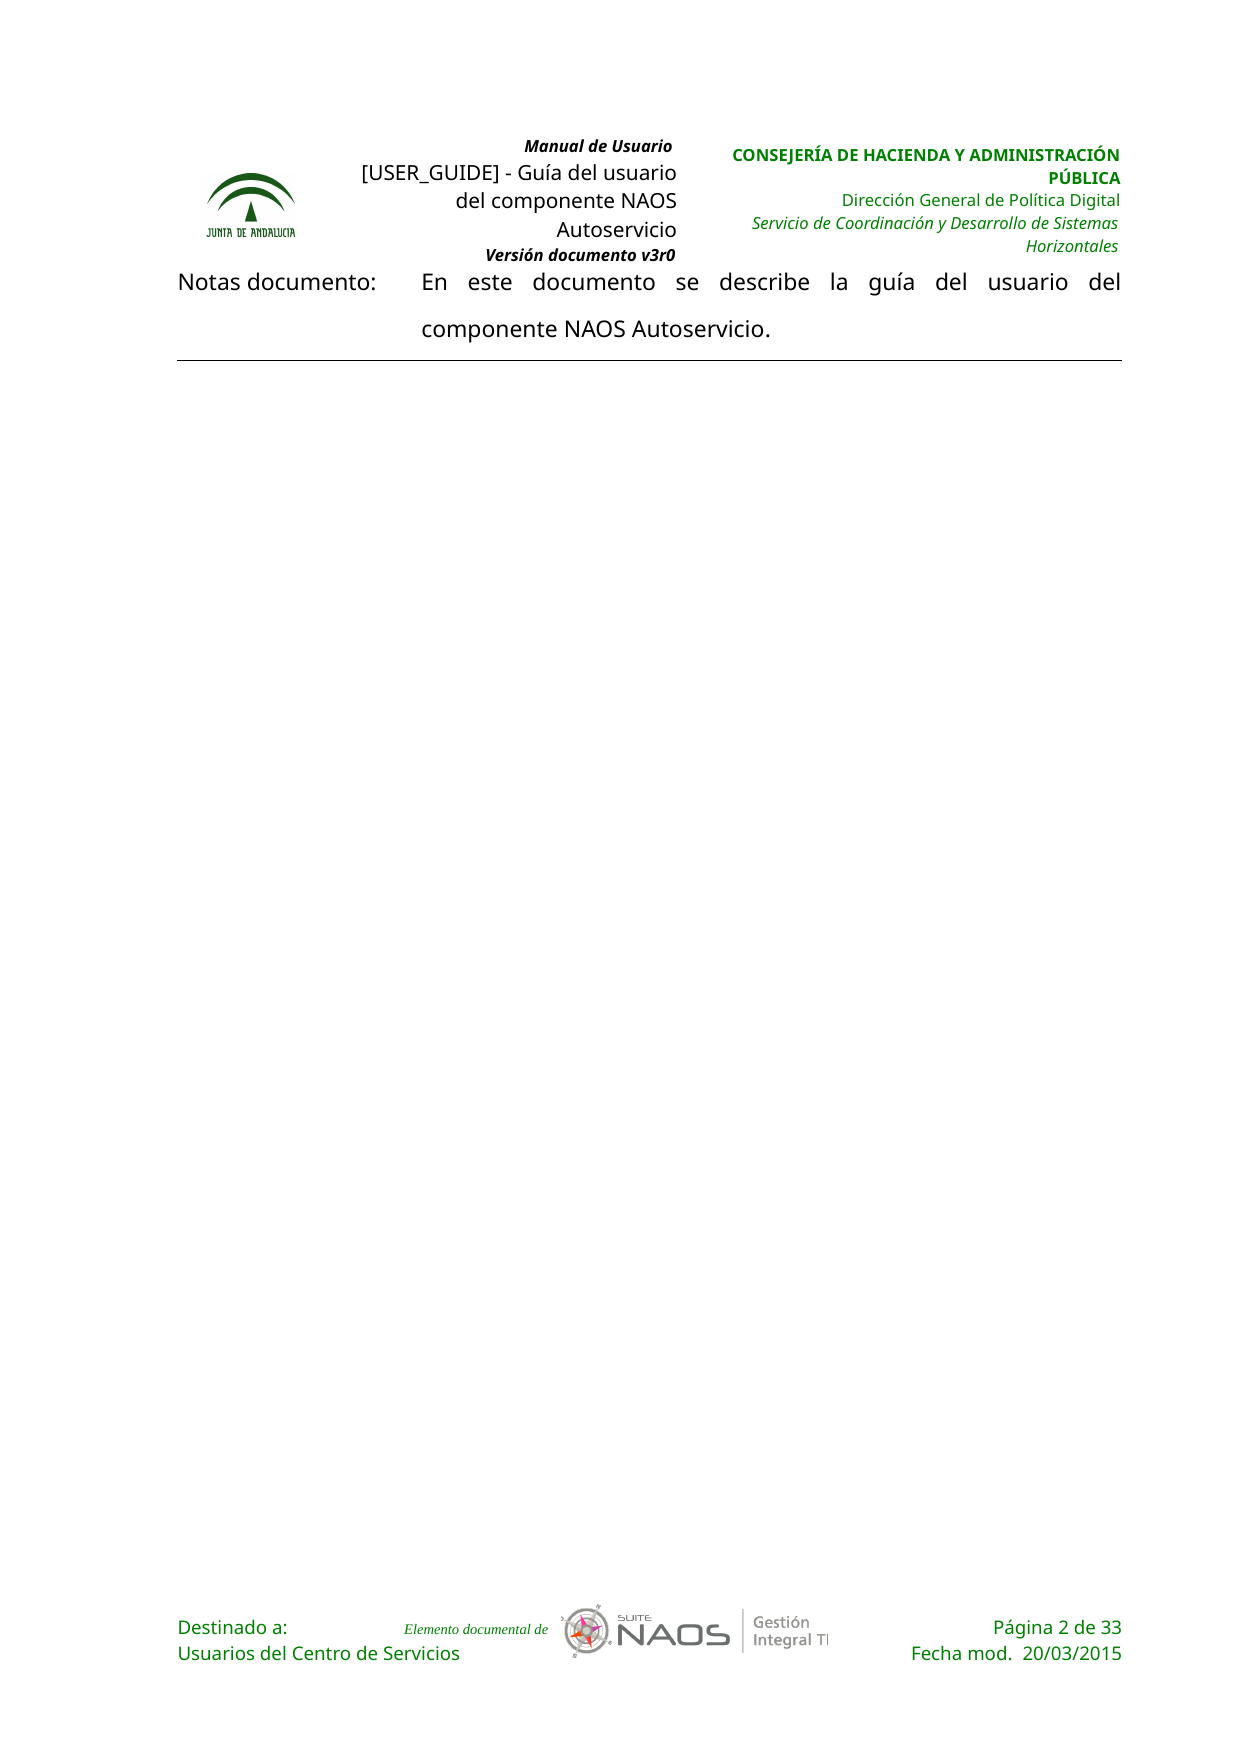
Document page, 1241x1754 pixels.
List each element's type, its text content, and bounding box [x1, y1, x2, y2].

text Notas documento: En este documento se describe la guía del usuario del componente NAOS Autoservicio. [177, 266, 1122, 344]
picture [201, 173, 298, 241]
picture [560, 1604, 829, 1658]
